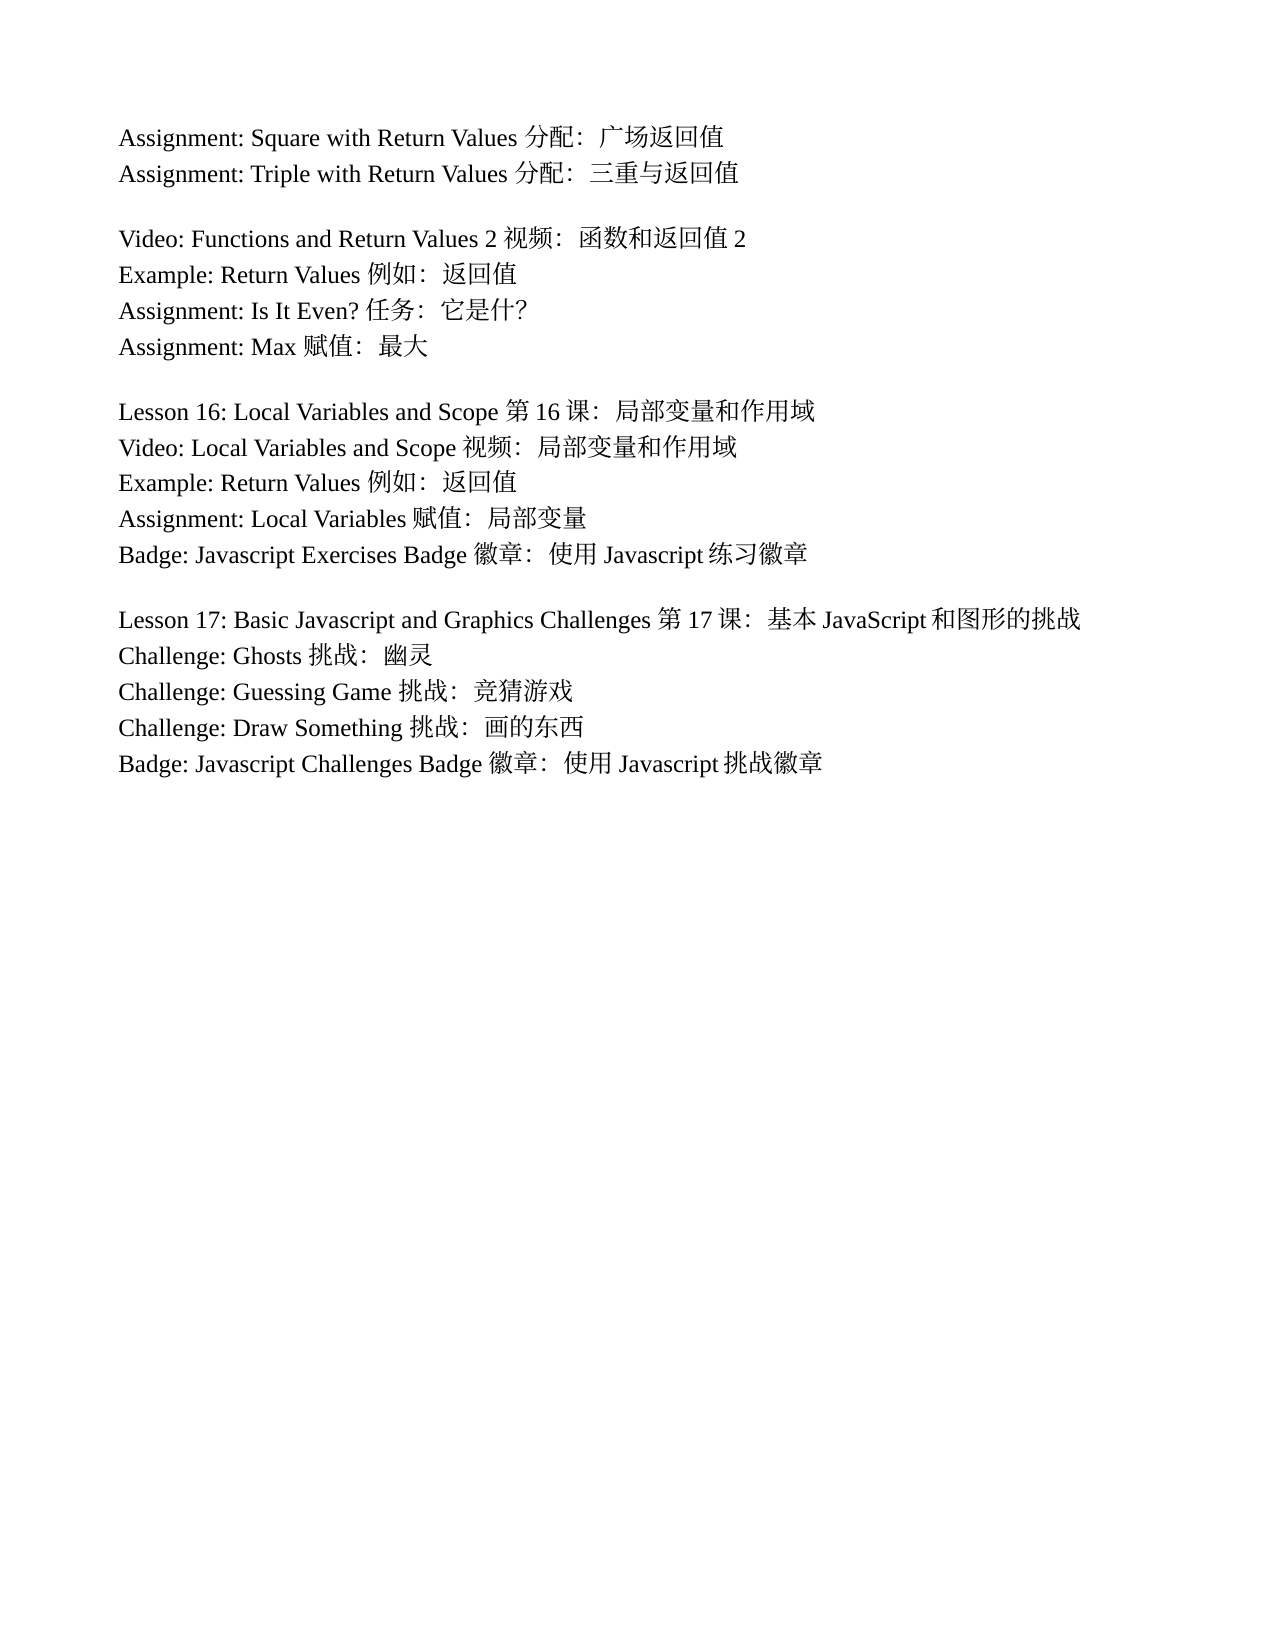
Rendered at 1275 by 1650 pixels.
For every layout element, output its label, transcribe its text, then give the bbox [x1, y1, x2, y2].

text Video: Functions and Return Values 2 视频：函数和返回值2 [118, 219, 1157, 255]
text Example: Return Values 例如：返回值 [118, 255, 1157, 291]
text Lesson 17: Basic Javascript and Graphics Challenges 第17课​​：基本JavaScript和图形的挑战 [118, 600, 1157, 636]
text Assignment: Triple with Return Values 分配：三重与返回值 [118, 154, 1157, 190]
text Badge: Javascript Challenges Badge 徽章：使用Javascript挑战徽章 [118, 743, 1157, 779]
text Assignment: Max 赋值：最大 [118, 327, 1157, 362]
text Assignment: Square with Return Values 分配：广场返回值 [118, 118, 1157, 154]
text Challenge: Ghosts 挑战：幽灵 [118, 636, 1157, 672]
text Lesson 16: Local Variables and Scope 第16课：局部变量和作用域 [118, 391, 1157, 427]
text Assignment: Local Variables 赋值：局部变量 [118, 499, 1157, 535]
text Example: Return Values 例如：返回值 [118, 463, 1157, 499]
text Assignment: Is It Even? 任务：它是什？ [118, 291, 1157, 327]
text Challenge: Draw Something 挑战：画的东西 [118, 707, 1157, 743]
text Video: Local Variables and Scope 视频：局部变量和作用域 [118, 427, 1157, 463]
text Badge: Javascript Exercises Badge 徽章：使用Javascript练习徽章 [118, 535, 1157, 571]
text Challenge: Guessing Game 挑战：竞猜游戏 [118, 672, 1157, 707]
